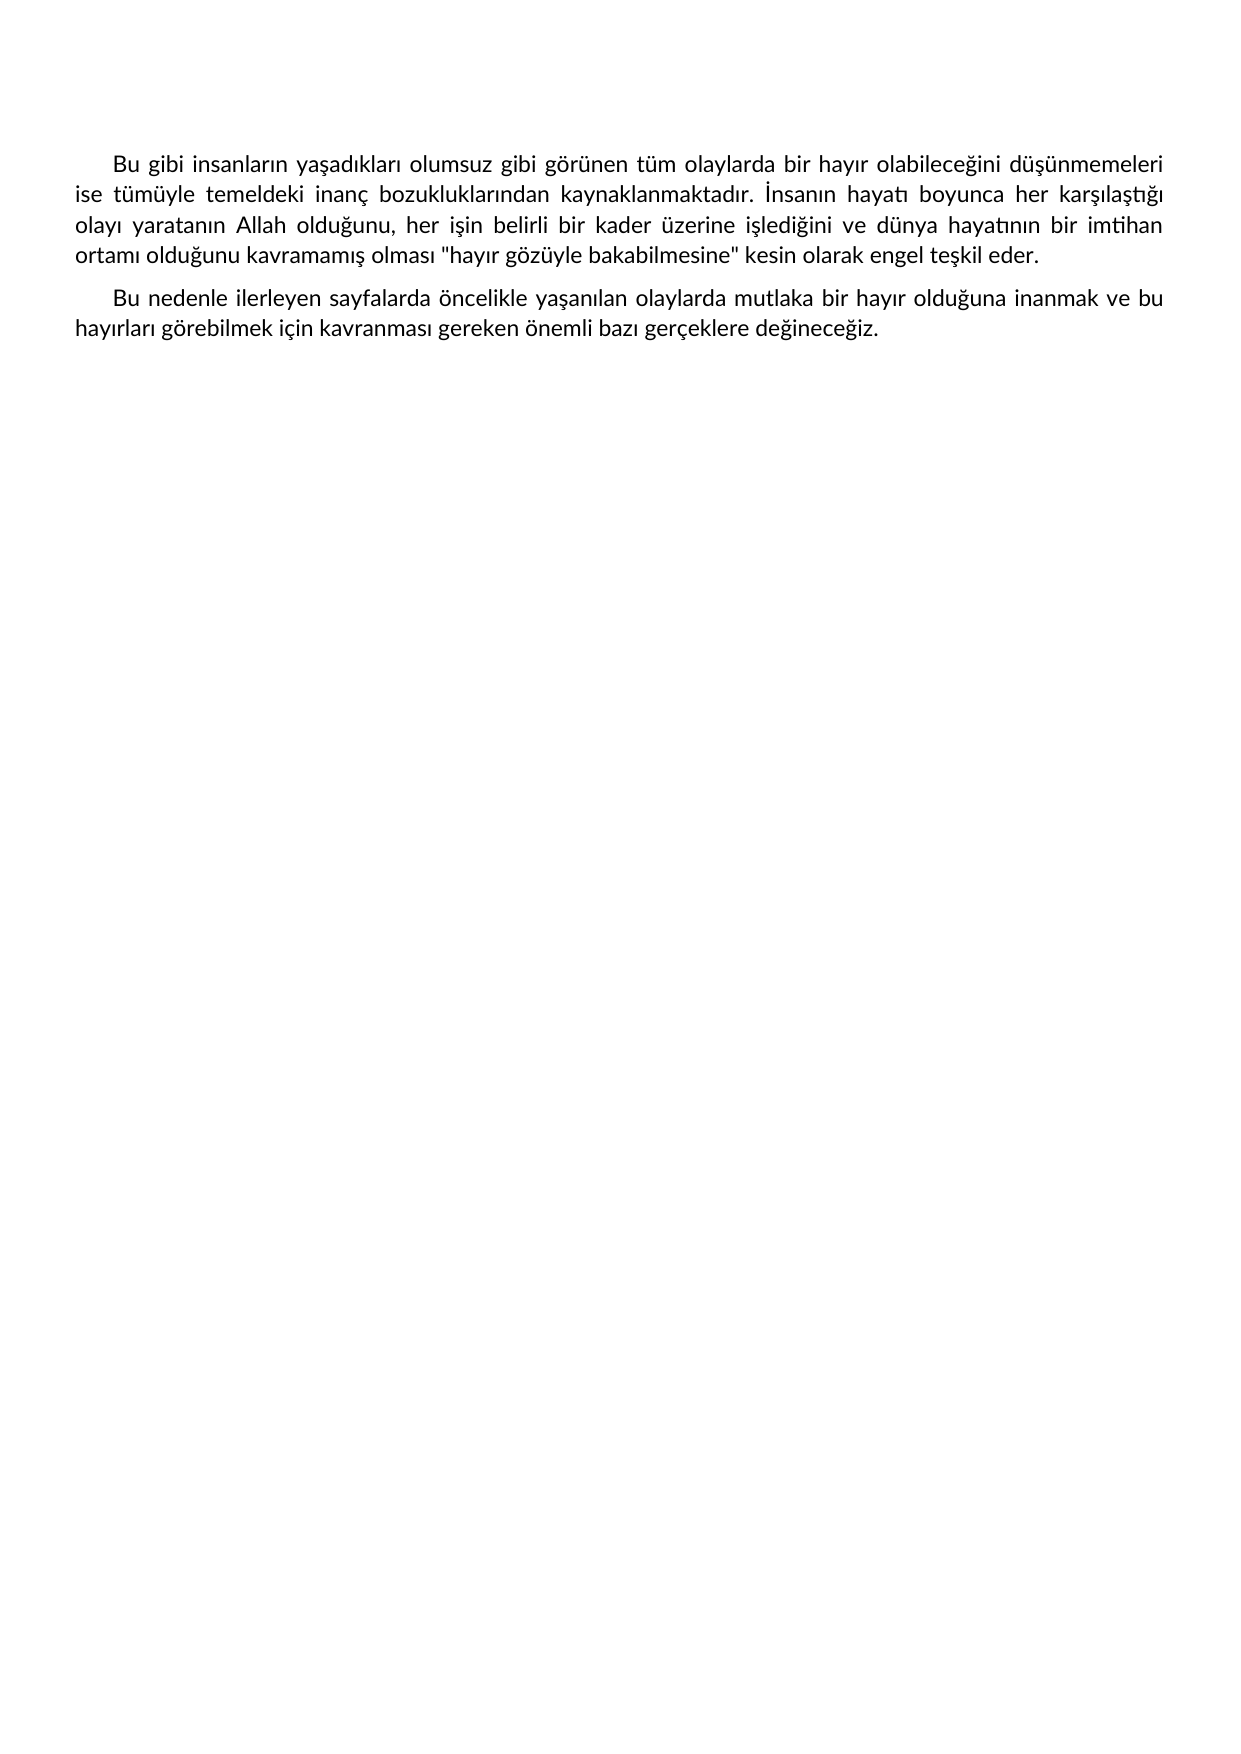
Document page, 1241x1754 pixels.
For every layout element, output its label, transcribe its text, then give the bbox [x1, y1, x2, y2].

text Bu gibi insanların yaşadıkları olumsuz gibi görünen tüm olaylarda bir hayır olabileceğini düşünmemeleri ise tümüyle temeldeki inanç bozukluklarından kaynaklanmaktadır. İnsanın hayatı boyunca her karşılaştığı olayı yaratanın Allah olduğunu, her işin belirli bir kader üzerine işlediğini ve dünya hayatının bir imtihan ortamı olduğunu kavramamış olması "hayır gözüyle bakabilmesine" kesin olarak engel teşkil eder. [75, 150, 1165, 268]
text Bu nedenle ilerleyen sayfalarda öncelikle yaşanılan olaylarda mutlaka bir hayır olduğuna inanmak ve bu hayırları görebilmek için kavranması gereken önemli bazı gerçeklere değineceğiz. [75, 283, 1165, 341]
